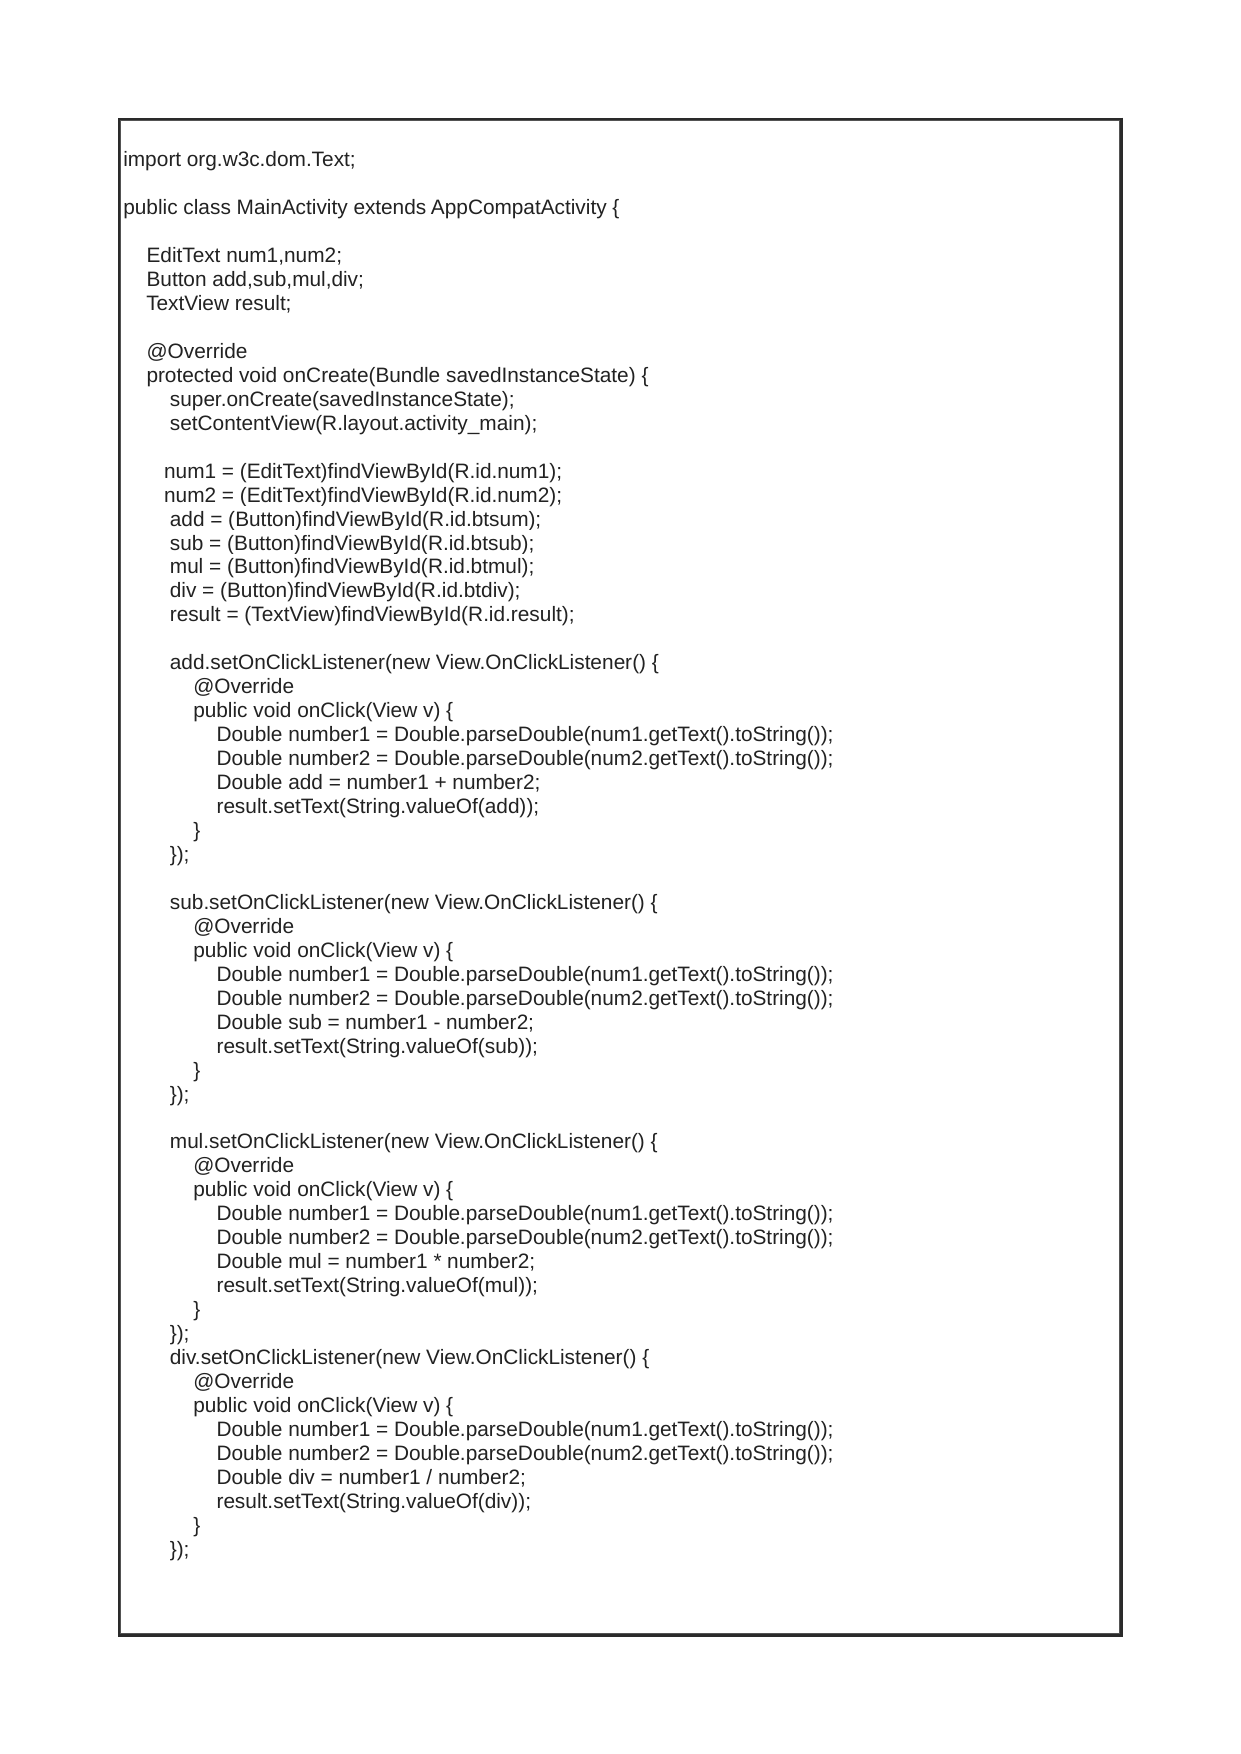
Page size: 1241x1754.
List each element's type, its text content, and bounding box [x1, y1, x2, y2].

text import org.w3c.dom.Text; public class MainActivity extends AppCompatActivity { EditText num1,num2; Button add,sub,mul,div; TextView result; @Override protected void onCreate(Bundle savedInstanceState) { super.onCreate(savedInstanceState); setContentView(R.layout.activity_main); num1 = (EditText)findViewById(R.id.num1); num2 = (EditText)findViewById(R.id.num2); add = (Button)findViewById(R.id.btsum); sub = (Button)findViewById(R.id.btsub); mul = (Button)findViewById(R.id.btmul); div = (Button)findViewById(R.id.btdiv); result = (TextView)findViewById(R.id.result); add.setOnClickListener(new View.OnClickListener() { @Override public void onClick(View v) { Double number1 = Double.parseDouble(num1.getText().toString()); Double number2 = Double.parseDouble(num2.getText().toString()); Double add = number1 + number2; result.setText(String.valueOf(add)); } }); sub.setOnClickListener(new View.OnClickListener() { @Override public void onClick(View v) { Double number1 = Double.parseDouble(num1.getText().toString()); Double number2 = Double.parseDouble(num2.getText().toString()); Double sub = number1 - number2; result.setText(String.valueOf(sub)); } }); mul.setOnClickListener(new View.OnClickListener() { @Override public void onClick(View v) { Double number1 = Double.parseDouble(num1.getText().toString()); Double number2 = Double.parseDouble(num2.getText().toString()); Double mul = number1 * number2; result.setText(String.valueOf(mul)); } }); div.setOnClickListener(new View.OnClickListener() { @Override public void onClick(View v) { Double number1 = Double.parseDouble(num1.getText().toString()); Double number2 = Double.parseDouble(num2.getText().toString()); Double div = number1 / number2; result.setText(String.valueOf(div)); } }); [123, 123, 1117, 1584]
